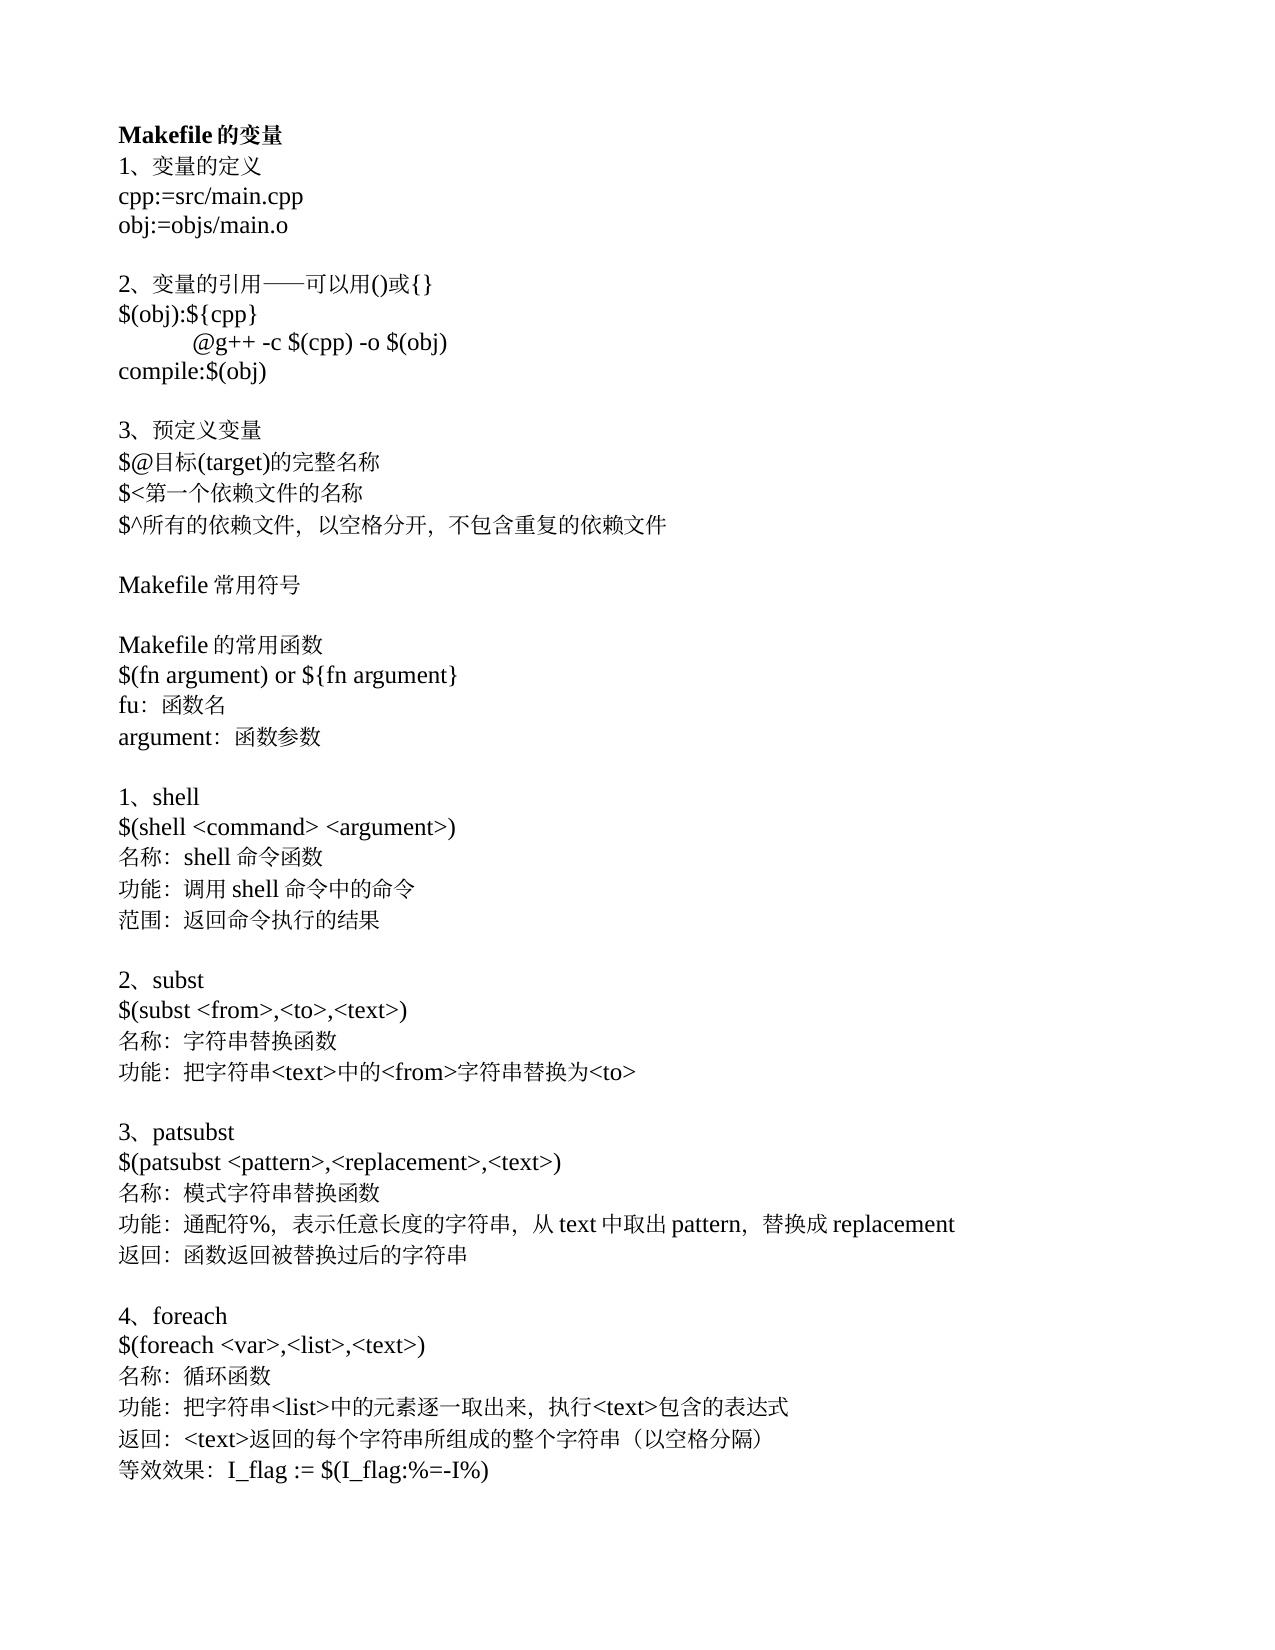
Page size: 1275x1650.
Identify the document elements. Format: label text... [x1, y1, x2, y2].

text 名称：shell命令函数 [118, 841, 1157, 872]
text $^所有的依赖文件，以空格分开，不包含重复的依赖文件 [118, 508, 1157, 539]
text $<第一个依赖文件的名称 [118, 477, 1157, 508]
text 等效效果：I_flag := $(I_flag:%=-I%) [118, 1453, 1157, 1485]
text $(foreach <var>,<list>,<text>) [118, 1330, 1157, 1359]
text Makefile的变量 [118, 118, 1157, 149]
text argument：函数参数 [118, 720, 1157, 752]
text @g++ -c $(cpp) -o $(obj) [118, 327, 1157, 356]
text 功能：通配符%，表示任意长度的字符串，从text中取出pattern，替换成replacement [118, 1207, 1157, 1239]
text 3、patsubst [118, 1116, 1157, 1147]
text $(patsubst <pattern>,<replacement>,<text>) [118, 1147, 1157, 1176]
text $@目标(target)的完整名称 [118, 445, 1157, 477]
text 1、变量的定义 [118, 149, 1157, 181]
text $(subst <from>,<to>,<text>) [118, 995, 1157, 1024]
text Makefile的常用函数 [118, 628, 1157, 660]
text 返回：<text>返回的每个字符串所组成的整个字符串（以空格分隔） [118, 1422, 1157, 1453]
text obj:=objs/main.o [118, 210, 1157, 238]
text 名称：字符串替换函数 [118, 1024, 1157, 1055]
text 功能：调用shell命令中的命令 [118, 872, 1157, 903]
text 功能：把字符串<text>中的<from>字符串替换为<to> [118, 1055, 1157, 1087]
text 名称：循环函数 [118, 1359, 1157, 1391]
text 2、subst [118, 964, 1157, 995]
text $(obj):${cpp} [118, 299, 1157, 327]
text 1、shell [118, 780, 1157, 812]
text $(shell <command> <argument>) [118, 812, 1157, 841]
text 名称：模式字符串替换函数 [118, 1176, 1157, 1207]
text fu：函数名 [118, 689, 1157, 720]
text 范围：返回命令执行的结果 [118, 903, 1157, 935]
text 4、foreach [118, 1299, 1157, 1330]
text compile:$(obj) [118, 356, 1157, 385]
text $(fn argument) or ${fn argument} [118, 660, 1157, 689]
text Makefile常用符号 [118, 568, 1157, 600]
text 3、预定义变量 [118, 414, 1157, 445]
text 2、变量的引用——可以用()或{} [118, 267, 1157, 299]
text cpp:=src/main.cpp [118, 181, 1157, 210]
text 返回：函数返回被替换过后的字符串 [118, 1239, 1157, 1270]
text 功能：把字符串<list>中的元素逐一取出来，执行<text>包含的表达式 [118, 1391, 1157, 1422]
